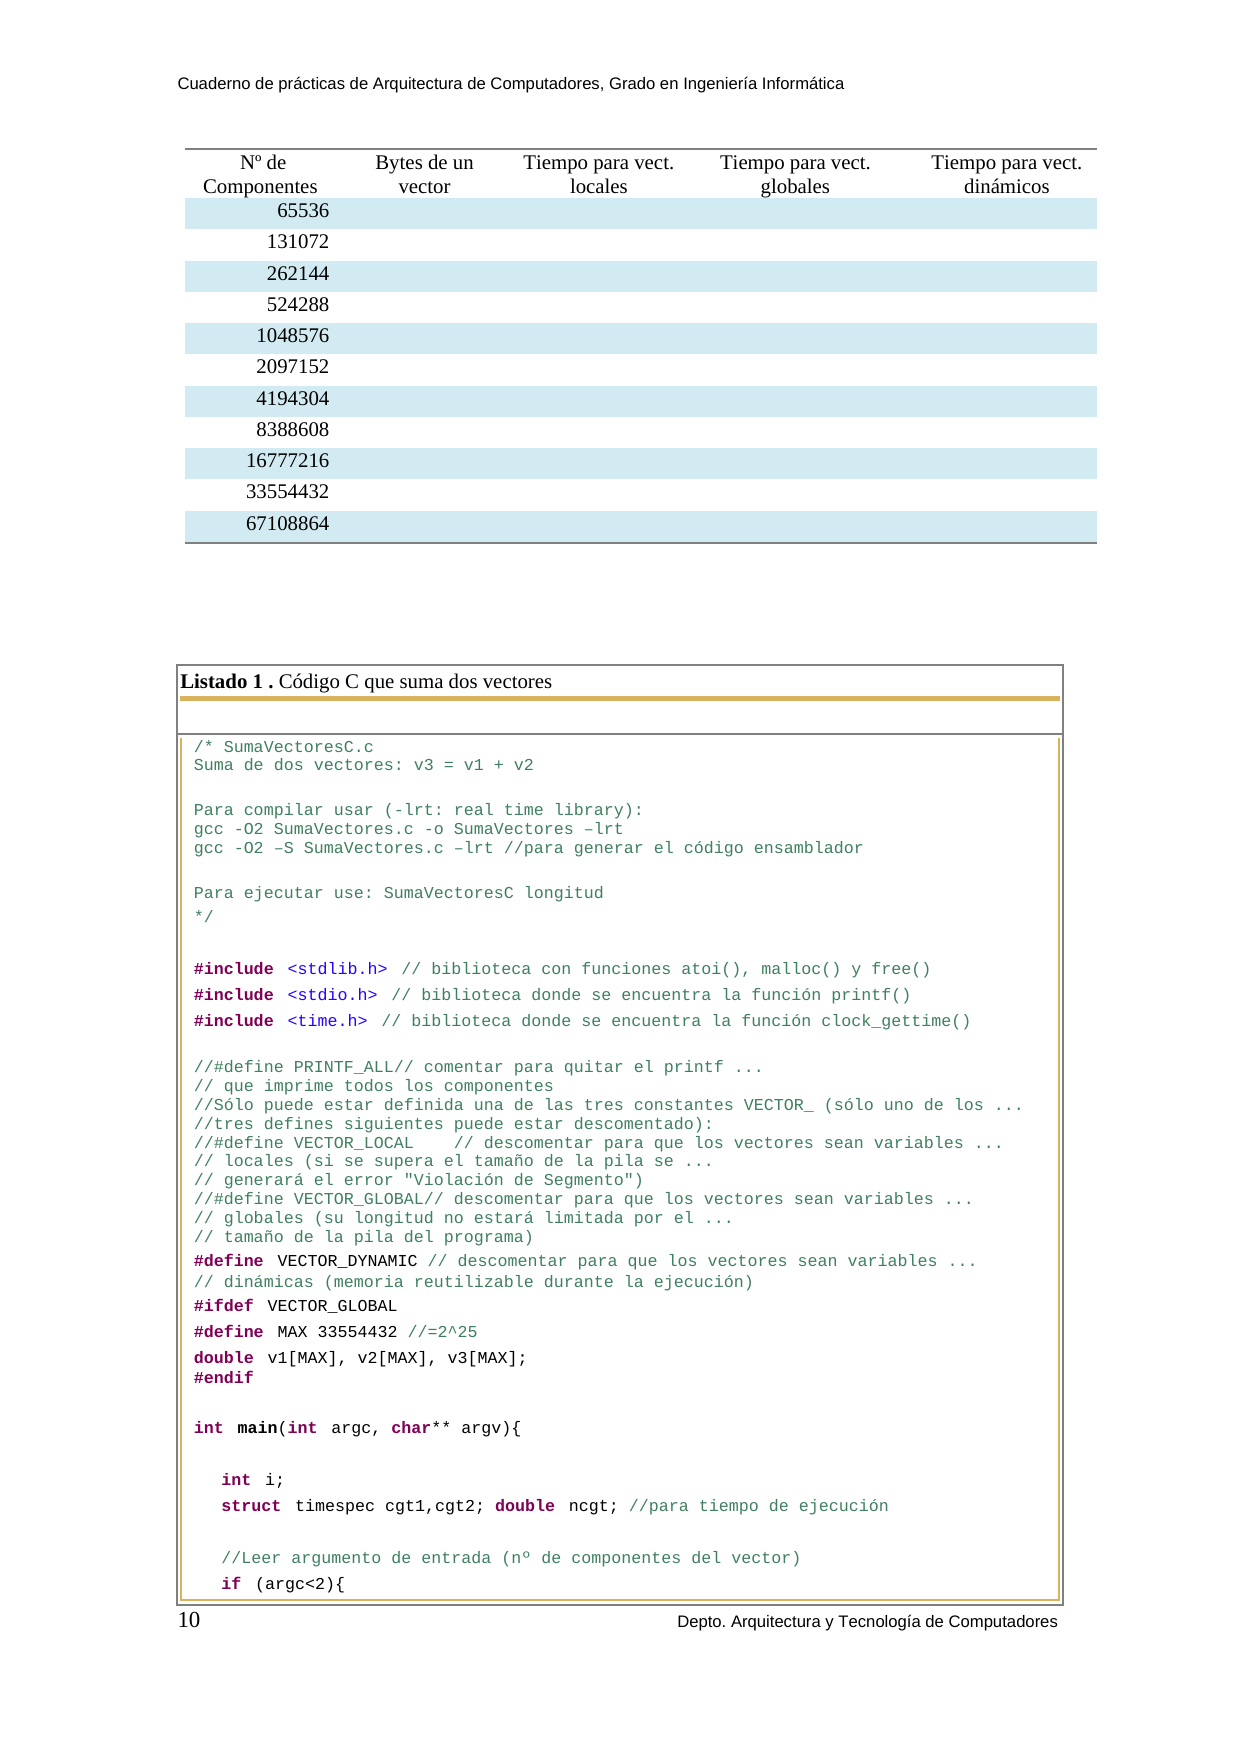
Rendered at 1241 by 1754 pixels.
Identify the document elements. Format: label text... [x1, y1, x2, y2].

table_cell 1048576 [185, 323, 340, 354]
table_cell [340, 417, 508, 448]
table_cell [689, 323, 901, 354]
table_cell 67108864 [185, 511, 340, 542]
table_cell 131072 [185, 229, 340, 261]
table_cell [508, 354, 689, 386]
table_cell [689, 229, 901, 261]
table_cell [689, 479, 901, 511]
table_cell [689, 511, 901, 542]
table_cell [689, 386, 901, 417]
table_cell [508, 323, 689, 354]
table_cell [508, 198, 689, 229]
table_cell [340, 323, 508, 354]
table_cell 524288 [185, 292, 340, 323]
table_cell 4194304 [185, 386, 340, 417]
table_cell [689, 417, 901, 448]
table_cell [508, 292, 689, 323]
table_cell [901, 354, 1097, 386]
table_cell [901, 229, 1097, 261]
table_cell [901, 479, 1097, 511]
table_cell [340, 448, 508, 479]
table_cell [689, 198, 901, 229]
table_cell [508, 386, 689, 417]
table_cell [508, 417, 689, 448]
table_cell [508, 511, 689, 542]
table_cell 8388608 [185, 417, 340, 448]
table_cell [689, 292, 901, 323]
table_cell 33554432 [185, 479, 340, 511]
table_header Tiempo para vect. dinámicos [901, 150, 1097, 198]
table_cell [901, 261, 1097, 292]
table_cell [901, 386, 1097, 417]
table_cell [508, 448, 689, 479]
table_cell [508, 229, 689, 261]
table_header Tiempo para vect. globales [689, 150, 901, 198]
table_cell [508, 261, 689, 292]
table_cell [340, 354, 508, 386]
table_header Tiempo para vect. locales [508, 150, 689, 198]
table_header Nº de Componentes [185, 150, 340, 198]
table_cell [901, 417, 1097, 448]
table_cell [901, 198, 1097, 229]
table_cell [340, 229, 508, 261]
table_cell [901, 511, 1097, 542]
table_cell [689, 448, 901, 479]
table_cell [340, 292, 508, 323]
table_cell [508, 479, 689, 511]
table_cell [901, 323, 1097, 354]
table_cell [689, 354, 901, 386]
table_header Bytes de un vector [340, 150, 508, 198]
table_cell [340, 386, 508, 417]
table_header Listado 1 . Código C que suma dos vectores [178, 666, 1062, 733]
table_cell [340, 511, 508, 542]
table_cell 262144 [185, 261, 340, 292]
table_cell /* SumaVectoresC.c Suma de dos vectores: v3 = v1 + v2 Para compilar usar (-lrt: real time library): gcc -O2 SumaVectores.c -o SumaVectores –lrt gcc -O2 –S SumaVectores.c –lrt //para generar el código ensamblador Para ejecutar use: SumaVectoresC longitud */ #include <stdlib.h> // biblioteca con funciones atoi(), malloc() y free() #include <stdio.h> // biblioteca donde se encuentra la función printf() #include <time.h> // biblioteca donde se encuentra la función clock_gettime() //#define PRINTF_ALL// comentar para quitar el printf ... // que imprime todos los componentes //Sólo puede estar definida una de las tres constantes VECTOR_ (sólo uno de los ... //tres defines siguientes puede estar descomentado): //#define VECTOR_LOCAL // descomentar para que los vectores sean variables ... // locales (si se supera el tamaño de la pila se ... // generará el error "Violación de Segmento") //#define VECTOR_GLOBAL// descomentar para que los vectores sean variables ... // globales (su longitud no estará limitada por el ... // tamaño de la pila del programa) #define VECTOR_DYNAMIC // descomentar para que los vectores sean variables ... // dinámicas (memoria reutilizable durante la ejecución) #ifdef VECTOR_GLOBAL #define MAX 33554432 //=2^25 double v1[MAX], v2[MAX], v3[MAX]; #endif int main(int argc, char** argv){ int i; struct timespec cgt1,cgt2; double ncgt; //para tiempo de ejecución //Leer argumento de entrada (nº de componentes del vector) if (argc<2){ [178, 735, 1062, 1604]
table_cell [901, 292, 1097, 323]
table_cell 2097152 [185, 354, 340, 386]
table_cell [901, 448, 1097, 479]
table_cell [340, 479, 508, 511]
table_cell [340, 198, 508, 229]
table_cell [340, 261, 508, 292]
table_cell 16777216 [185, 448, 340, 479]
table_cell 65536 [185, 198, 340, 229]
table_cell [689, 261, 901, 292]
